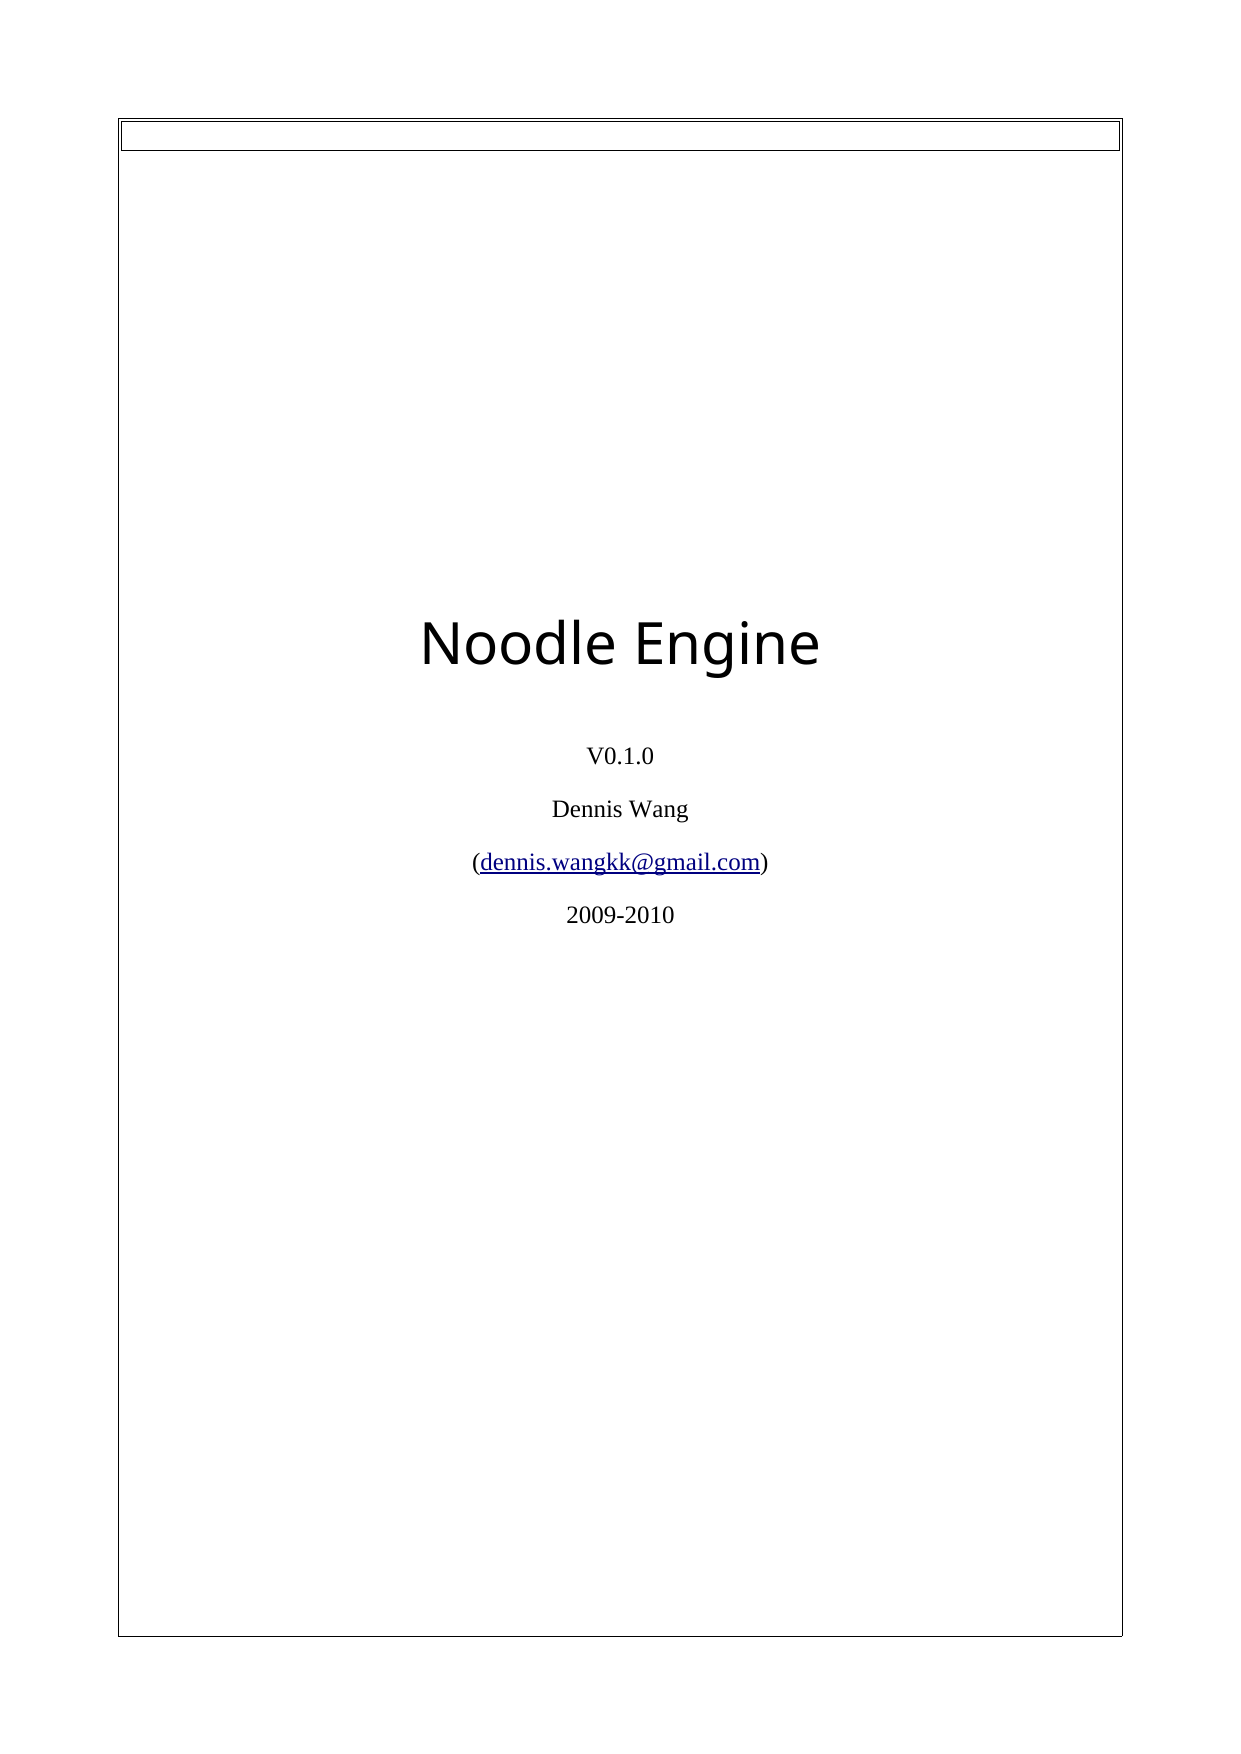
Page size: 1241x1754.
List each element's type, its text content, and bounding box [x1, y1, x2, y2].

text 2009-2010 [121, 900, 1119, 929]
text Dennis Wang [121, 794, 1119, 823]
text (dennis.wangkk@gmail.com) [121, 847, 1119, 876]
text V0.1.0 [121, 741, 1119, 770]
subtitle Noodle Engine [121, 205, 1119, 682]
